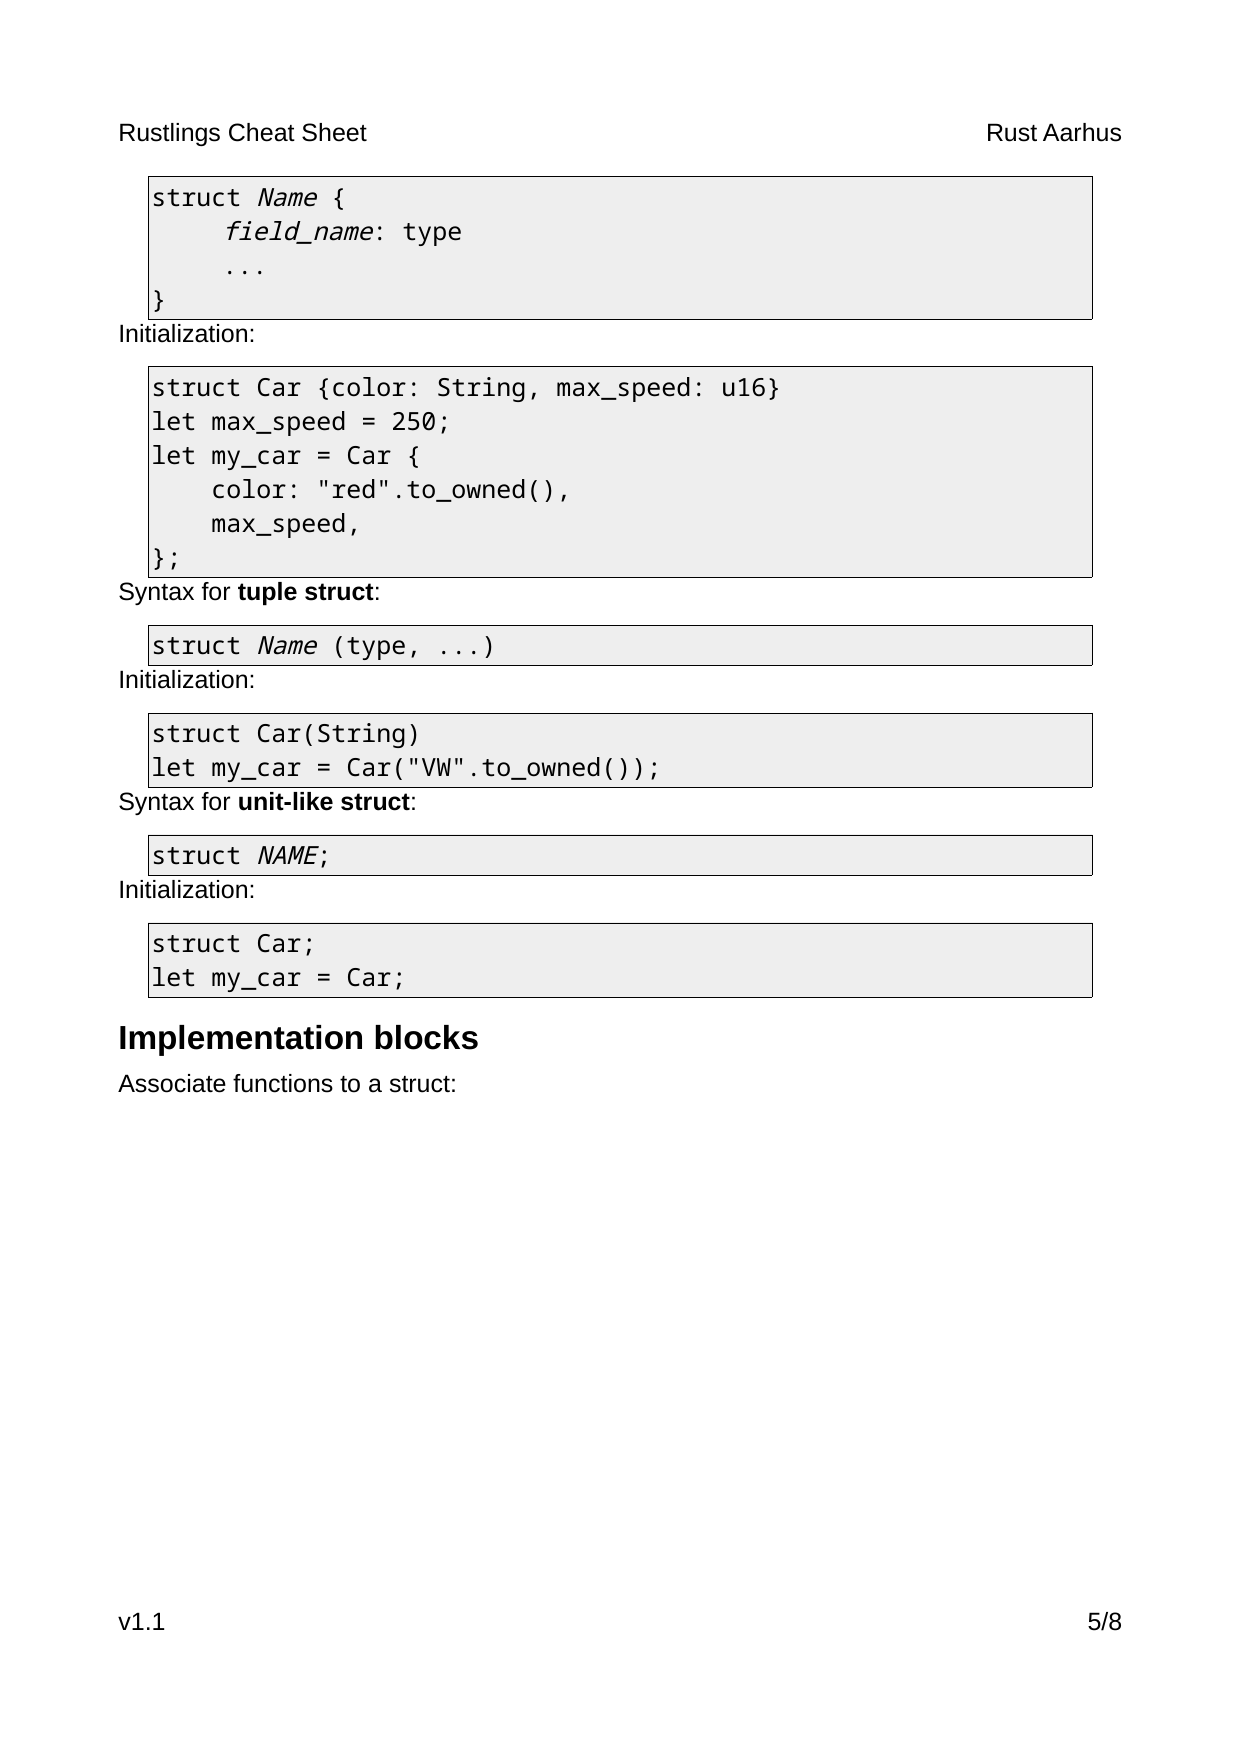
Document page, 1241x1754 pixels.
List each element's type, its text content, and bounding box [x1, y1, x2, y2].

text struct NAME; [149, 836, 1092, 875]
text max_speed, [149, 503, 1092, 537]
text let my_car = Car { [149, 434, 1092, 469]
text let max_speed = 250; [149, 401, 1092, 434]
text Syntax for unit-like struct: [118, 787, 1122, 816]
text } [149, 278, 1092, 319]
text struct Car(String) [149, 714, 1092, 747]
text Initialization: [118, 665, 1122, 694]
text Initialization: [118, 875, 1122, 904]
text ... [149, 244, 1092, 278]
text }; [149, 537, 1092, 577]
text let my_car = Car("VW".to_owned()); [149, 747, 1092, 787]
text Syntax for tuple struct: [118, 577, 1122, 606]
subtitle Implementation blocks [118, 1018, 1122, 1056]
text struct Car {color: String, max_speed: u16} [149, 367, 1092, 401]
text struct Name { [149, 177, 1092, 210]
text color: "red".to_owned(), [149, 469, 1092, 503]
text field_name: type [149, 210, 1092, 244]
text let my_car = Car; [149, 957, 1092, 997]
text struct Car; [149, 924, 1092, 957]
text Associate functions to a struct: [118, 1069, 1122, 1097]
text struct Name (type, ...) [149, 626, 1092, 665]
text Initialization: [118, 319, 1122, 348]
